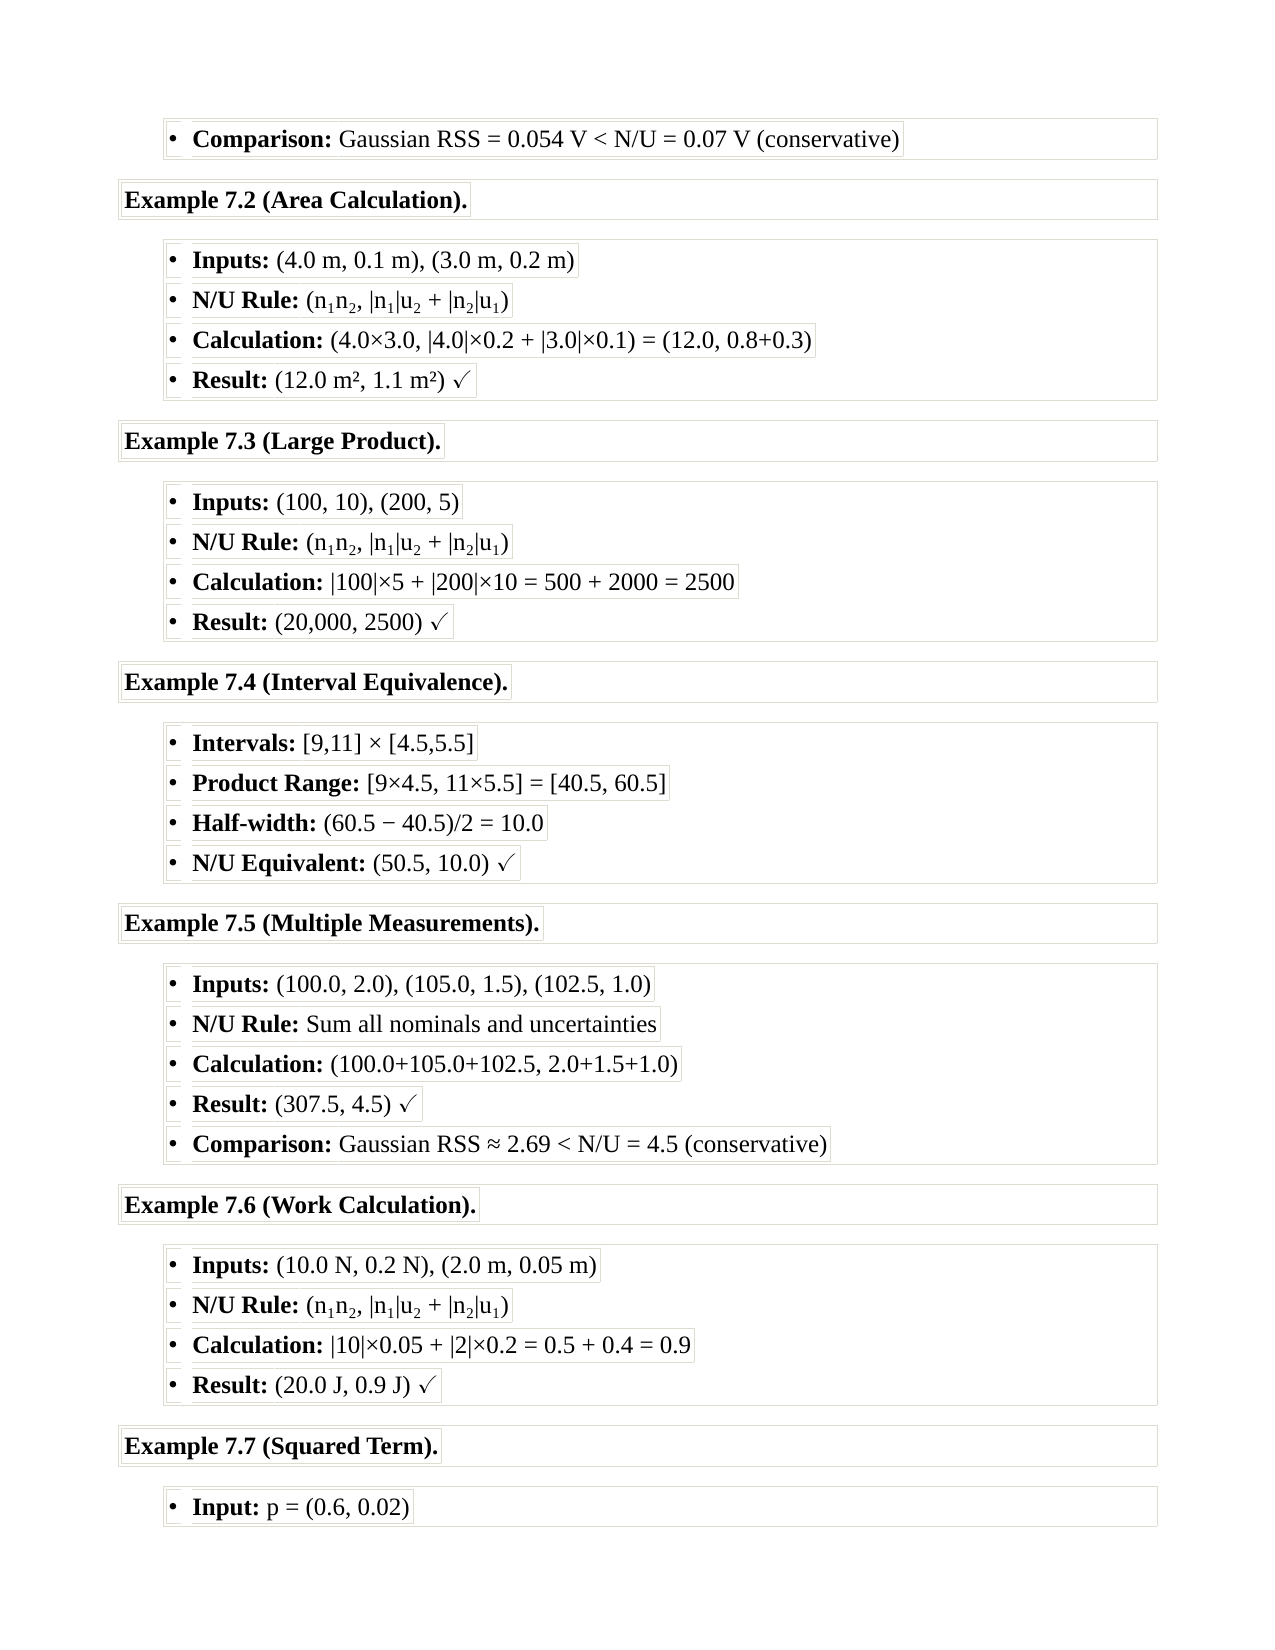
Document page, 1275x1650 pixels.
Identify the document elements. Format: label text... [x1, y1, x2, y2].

list Inputs: (100, 10), (200, 5) [164, 482, 1157, 518]
text Example 7.6 (Work Calculation). [119, 1185, 1157, 1224]
list Comparison: Gaussian RSS ≈ 2.69 < N/U = 4.5 (conservative) [164, 1123, 1157, 1164]
list Inputs: (4.0 m, 0.1 m), (3.0 m, 0.2 m) [164, 240, 1157, 277]
list Inputs: (10.0 N, 0.2 N), (2.0 m, 0.05 m) [164, 1245, 1157, 1282]
list Result: (307.5, 4.5) ✓ [164, 1083, 1157, 1121]
list Inputs: (100.0, 2.0), (105.0, 1.5), (102.5, 1.0) [164, 964, 1157, 1001]
list Result: (20,000, 2500) ✓ [164, 601, 1157, 641]
text Example 7.7 (Squared Term). [119, 1426, 1157, 1466]
list Half-width: (60.5 − 40.5)/2 = 10.0 [164, 802, 1157, 840]
list N/U Equivalent: (50.5, 10.0) ✓ [164, 842, 1157, 883]
list Calculation: |100|×5 + |200|×10 = 500 + 2000 = 2500 [164, 561, 1157, 598]
list Comparison: Gaussian RSS = 0.054 V < N/U = 0.07 V (conservative) [164, 119, 1157, 159]
text Example 7.3 (Large Product). [119, 421, 1157, 461]
list N/U Rule: (n₁n₂, |n₁|u₂ + |n₂|u₁) [164, 521, 1157, 558]
list Result: (20.0 J, 0.9 J) ✓ [164, 1364, 1157, 1405]
list N/U Rule: (n₁n₂, |n₁|u₂ + |n₂|u₁) [164, 1284, 1157, 1322]
text Example 7.2 (Area Calculation). [119, 180, 1157, 219]
list Calculation: (100.0+105.0+102.5, 2.0+1.5+1.0) [164, 1043, 1157, 1081]
list Input: p = (0.6, 0.02) [164, 1487, 1157, 1526]
list N/U Rule: (n₁n₂, |n₁|u₂ + |n₂|u₁) [164, 279, 1157, 317]
list Intervals: [9,11] × [4.5,5.5] [164, 723, 1157, 760]
list Calculation: (4.0×3.0, |4.0|×0.2 + |3.0|×0.1) = (12.0, 0.8+0.3) [164, 319, 1157, 357]
text Example 7.5 (Multiple Measurements). [119, 904, 1157, 943]
text Example 7.4 (Interval Equivalence). [119, 662, 1157, 702]
list Result: (12.0 m², 1.1 m²) ✓ [164, 359, 1157, 400]
list N/U Rule: Sum all nominals and uncertainties [164, 1003, 1157, 1041]
list Calculation: |10|×0.05 + |2|×0.2 = 0.5 + 0.4 = 0.9 [164, 1324, 1157, 1362]
list Product Range: [9×4.5, 11×5.5] = [40.5, 60.5] [164, 762, 1157, 800]
